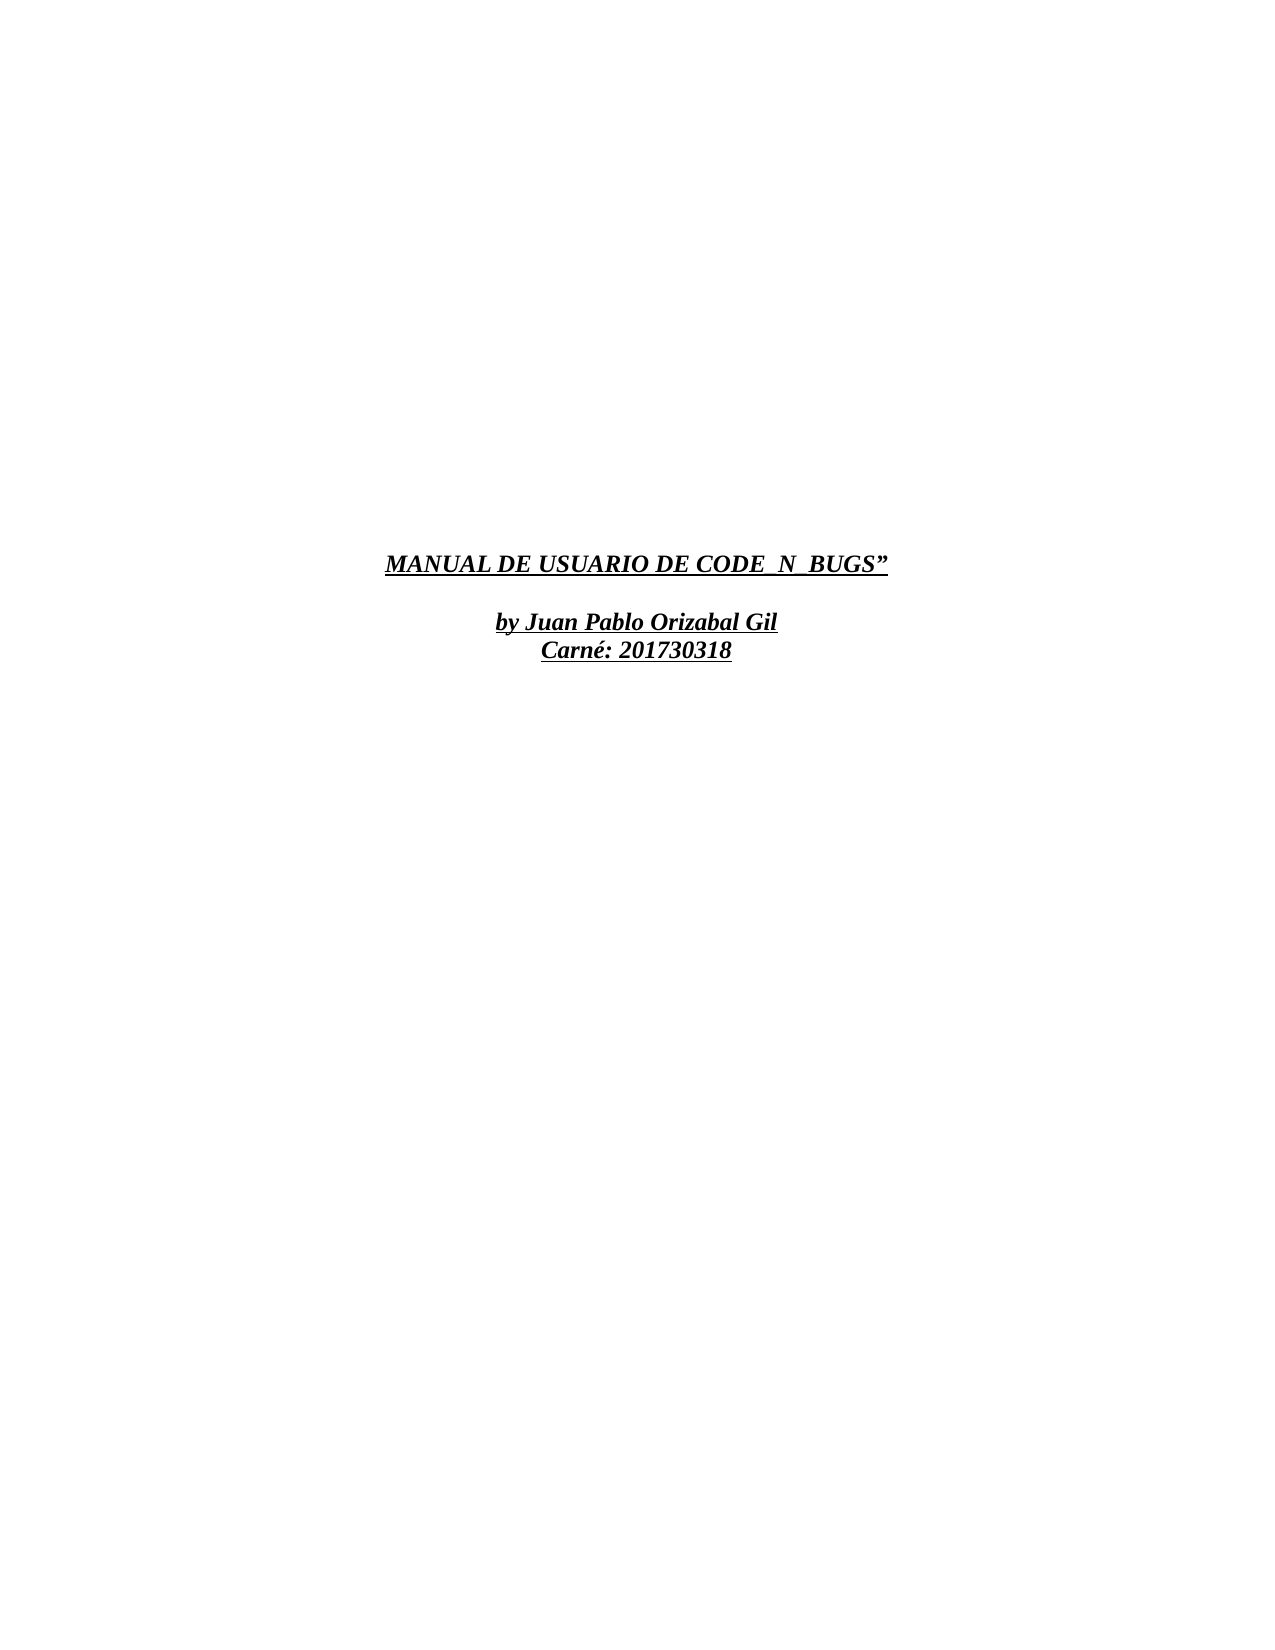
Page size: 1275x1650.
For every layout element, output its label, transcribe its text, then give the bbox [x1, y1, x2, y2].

text Carné: 201730318 [118, 636, 1157, 664]
text MANUAL DE USUARIO DE CODE_N_BUGS” [118, 549, 1157, 578]
text by Juan Pablo Orizabal Gil [118, 607, 1157, 636]
